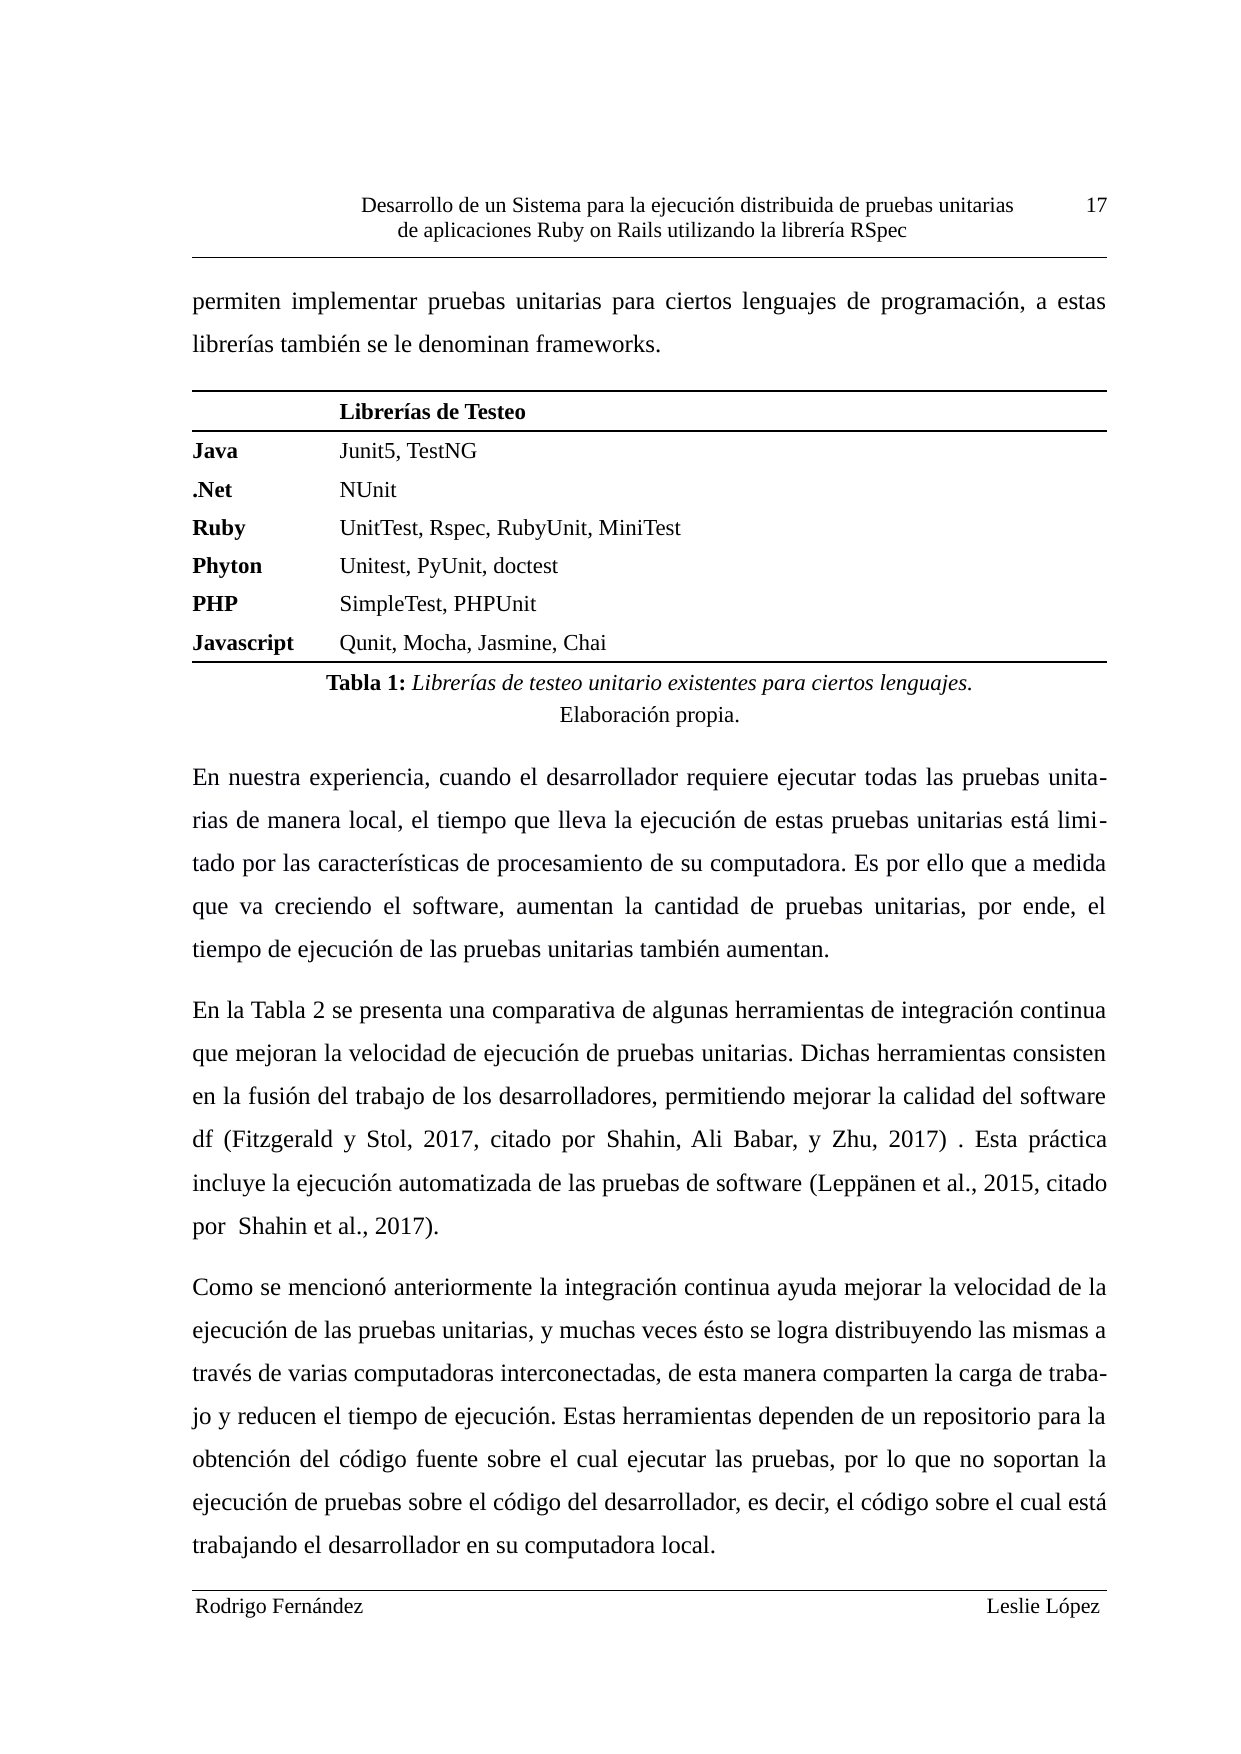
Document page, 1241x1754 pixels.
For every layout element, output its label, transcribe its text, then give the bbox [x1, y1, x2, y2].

table_cell NUnit [339, 470, 1107, 508]
table_cell Junit5, TestNG [339, 432, 1107, 470]
table_header [192, 392, 339, 430]
table_cell Ruby [192, 508, 339, 546]
table_header Librerías de Testeo [339, 392, 1107, 430]
table_cell Unitest, PyUnit, doctest [339, 546, 1107, 584]
text Tabla 1: Librerías de testeo unitario existentes para ciertos lenguajes. [192, 668, 1107, 695]
table_cell PHP [192, 585, 339, 623]
text permiten implementar pruebas unitarias para ciertos lenguajes de programación, a estas librerías también se le denominan frameworks. [192, 286, 1107, 358]
text Elaboración propia. [192, 701, 1107, 727]
text En nuestra experiencia, cuando el desarrollador requiere ejecutar todas las pruebas unita­rias de manera local, el tiempo que lleva la ejecución de estas pruebas unitarias está limi­tado por las características de procesamiento de su computadora. Es por ello que a medida que va creciendo el software, aumentan la cantidad de pruebas unitarias, por ende, el tiempo de ejecución de las pruebas unitarias también aumentan. [192, 762, 1107, 963]
text En la Tabla 2 se presenta una comparativa de algunas herramientas de integración continua que mejoran la velocidad de ejecución de pruebas unitarias. Dichas herramientas consisten en la fusión del trabajo de los desarrolladores, permitiendo mejorar la calidad del software df (Fitzgerald y Stol, 2017, citado por⁠ Shahin, Ali Babar, y Zhu, 2017)⁠ . Esta práctica incluye la ejecución automatizada de las pruebas de software (Leppänen et al., 2015⁠, citado por Shahin et al., 2017)⁠. [192, 995, 1107, 1239]
table_cell Java [192, 432, 339, 470]
table_cell UnitTest, Rspec, RubyUnit, MiniTest [339, 508, 1107, 546]
text Como se mencionó anteriormente la integración continua ayuda mejorar la velocidad de la ejecución de las pruebas unitarias, y muchas veces ésto se logra distribuyendo las mismas a través de varias computadoras interconectadas, de esta manera comparten la carga de traba­jo y reducen el tiempo de ejecución. Estas herramientas dependen de un repositorio para la obtención del código fuente sobre el cual ejecutar las pruebas, por lo que no soportan la ejecución de pruebas sobre el código del desarrollador, es decir, el código sobre el cual está trabajando el desarrollador en su computadora local. [192, 1272, 1107, 1559]
table_cell Qunit, Mocha, Jasmine, Chai [339, 623, 1107, 661]
table_cell Phyton [192, 546, 339, 584]
table_cell .Net [192, 470, 339, 508]
table_cell Javascript [192, 623, 339, 661]
table_cell SimpleTest, PHPUnit [339, 585, 1107, 623]
